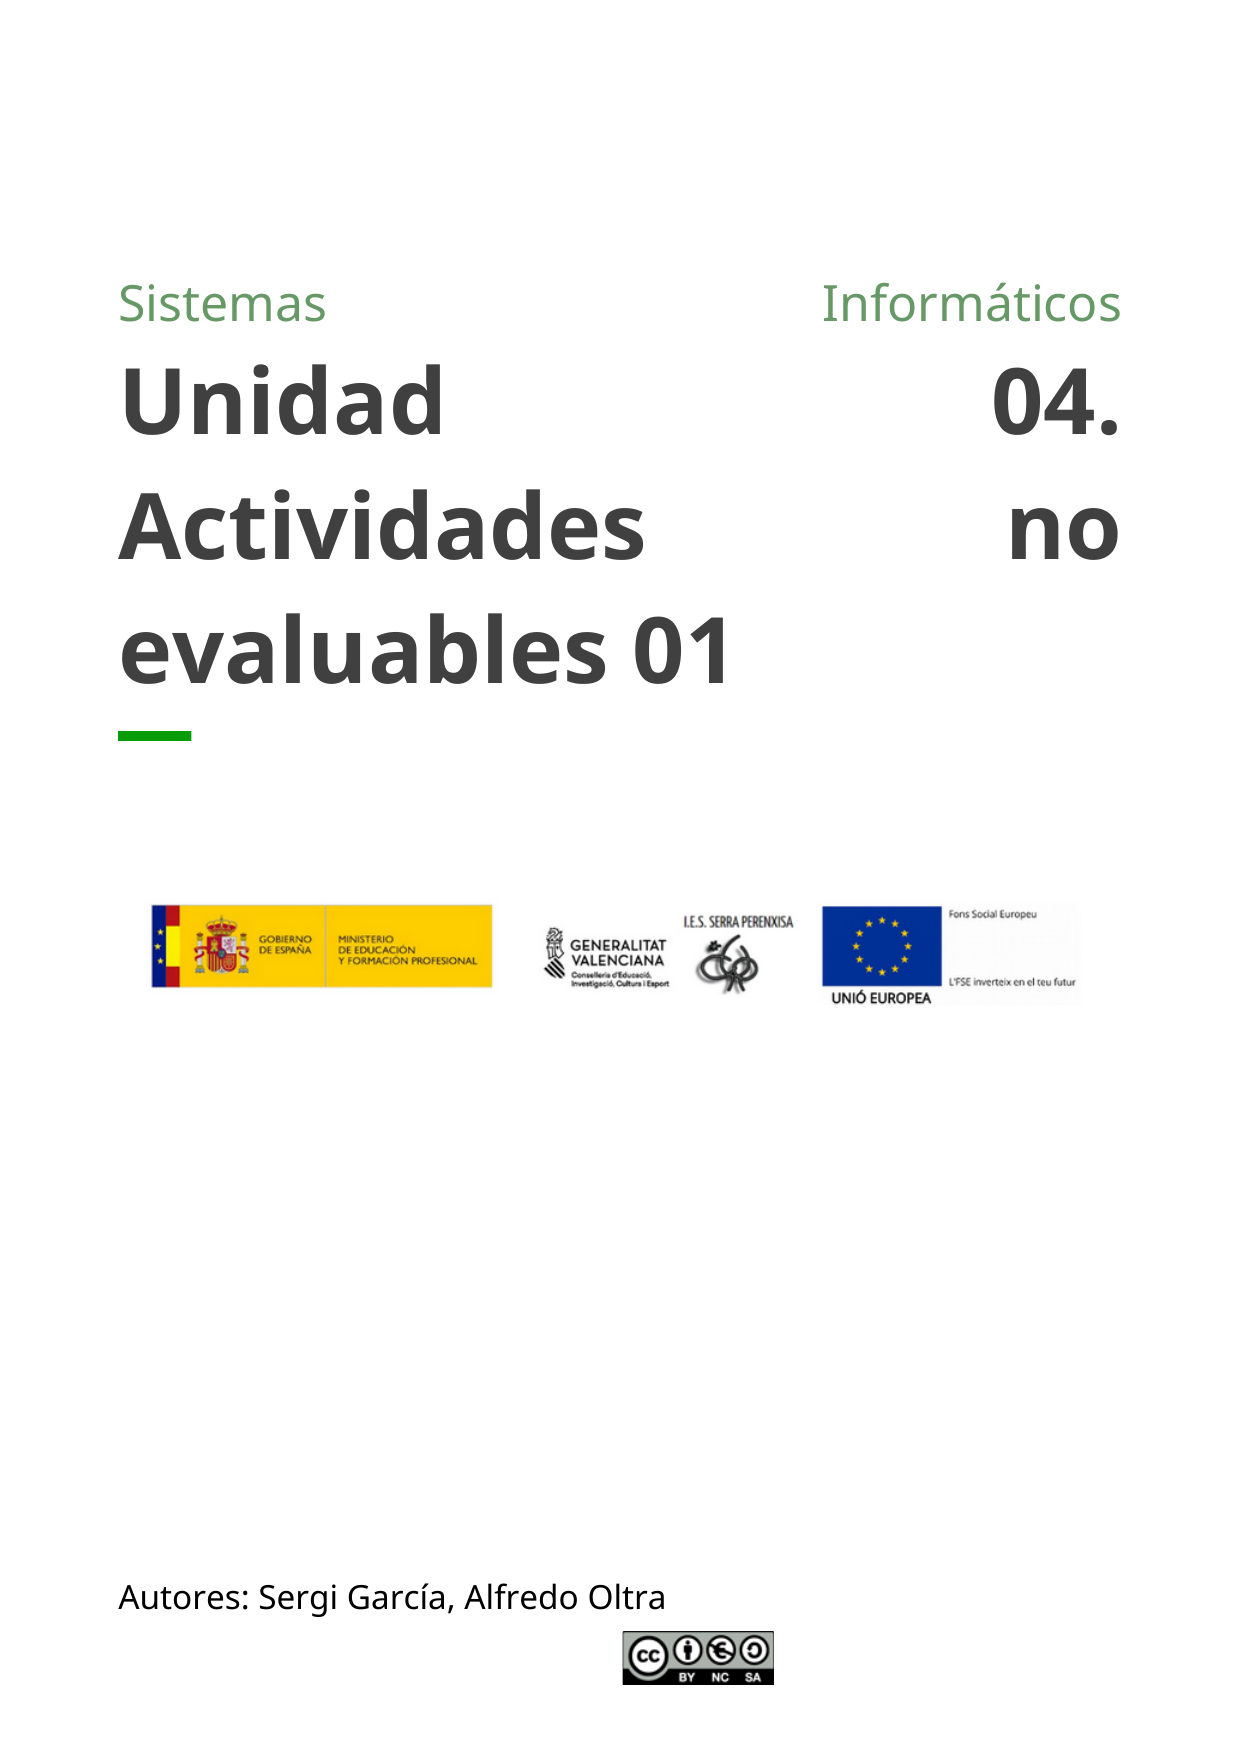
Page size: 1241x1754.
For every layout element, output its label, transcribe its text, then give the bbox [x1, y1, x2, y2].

picture [118, 731, 192, 741]
text Autores: Sergi García, Alfredo Oltra [118, 1574, 1122, 1619]
title Sistemas Informáticos Unidad 04. Actividades no evaluables 01 [118, 268, 1122, 711]
picture [118, 885, 1123, 1005]
picture [622, 1631, 774, 1685]
